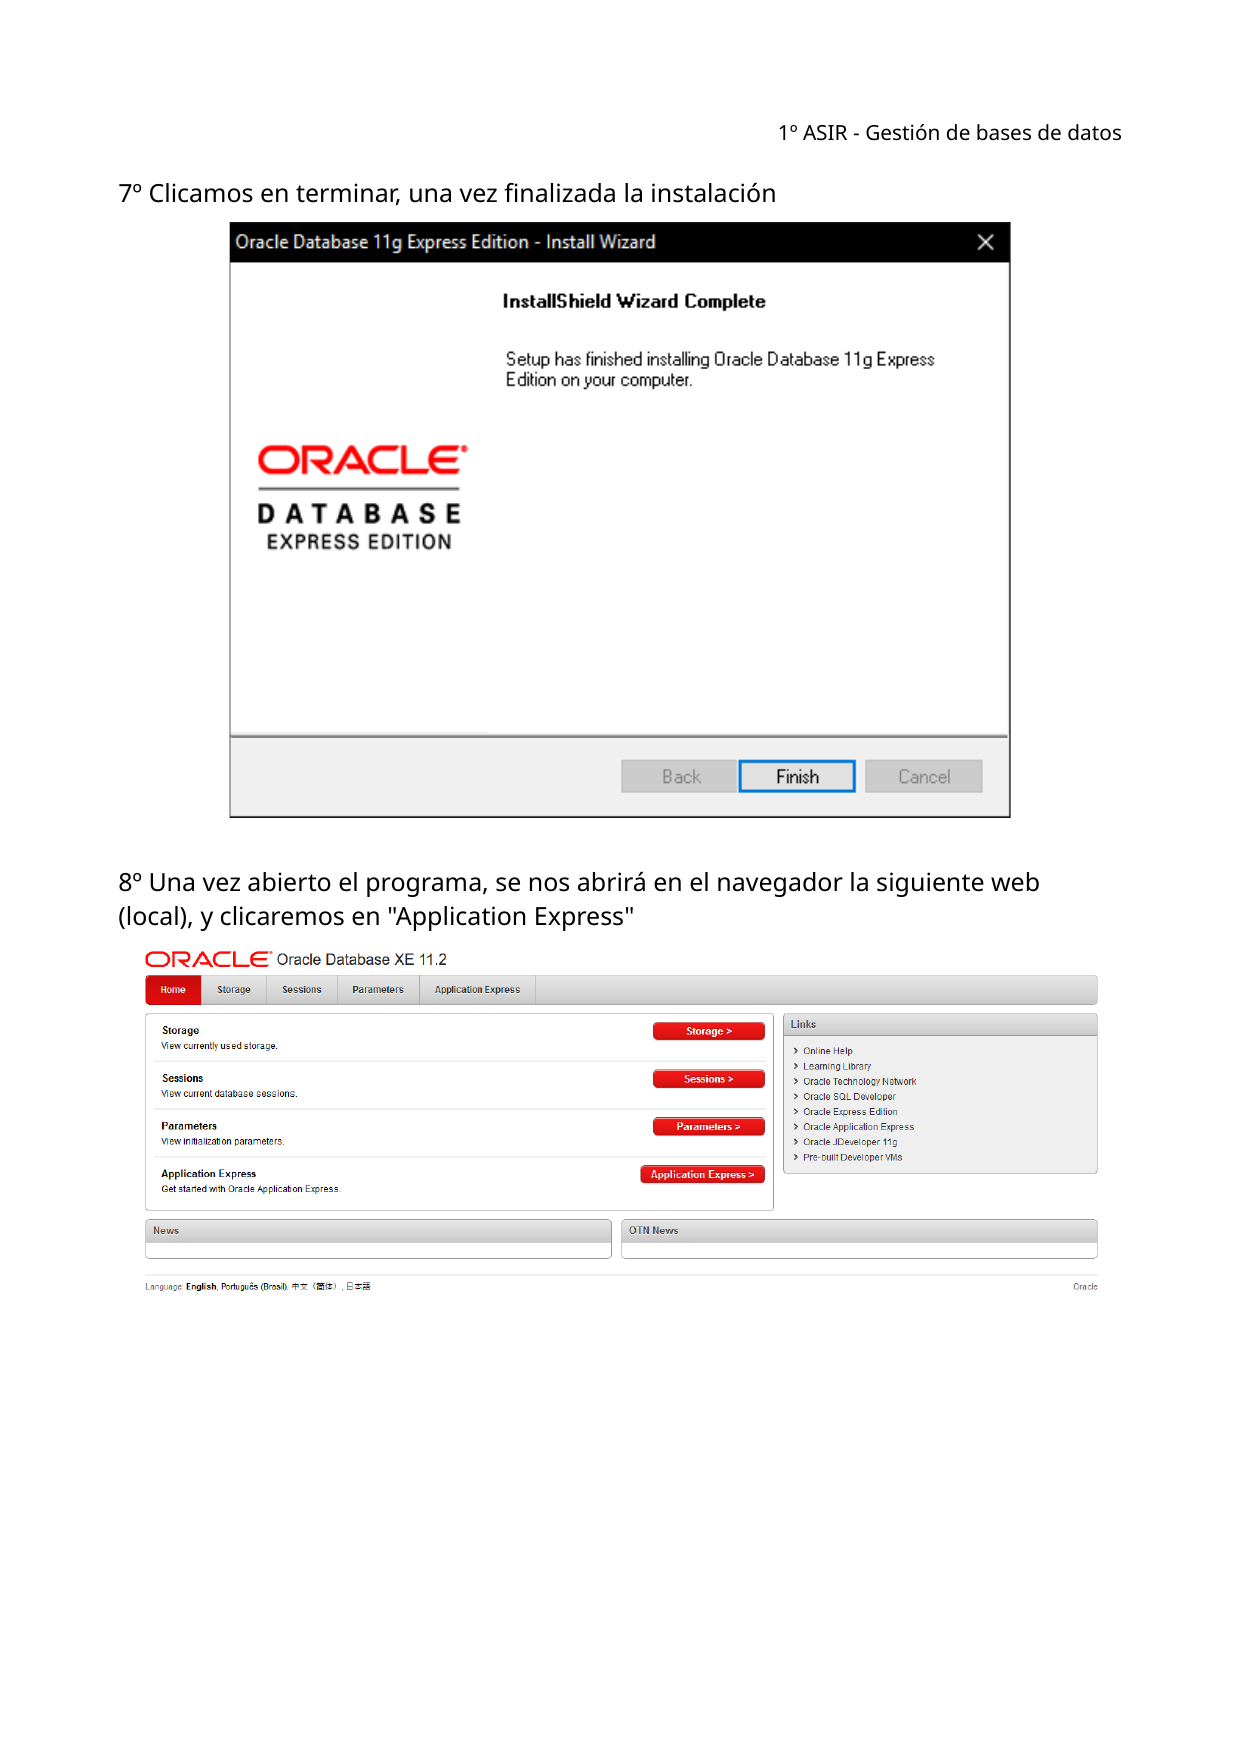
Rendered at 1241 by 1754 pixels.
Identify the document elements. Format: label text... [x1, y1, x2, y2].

text 7º Clicamos en terminar, una vez finalizada la instalación [118, 176, 1122, 210]
text 8º Una vez abierto el programa, se nos abrirá en el navegador la siguiente web (local), y clicaremos en "Application Express" [118, 864, 1122, 932]
picture [118, 945, 1122, 1308]
picture [229, 222, 1011, 818]
